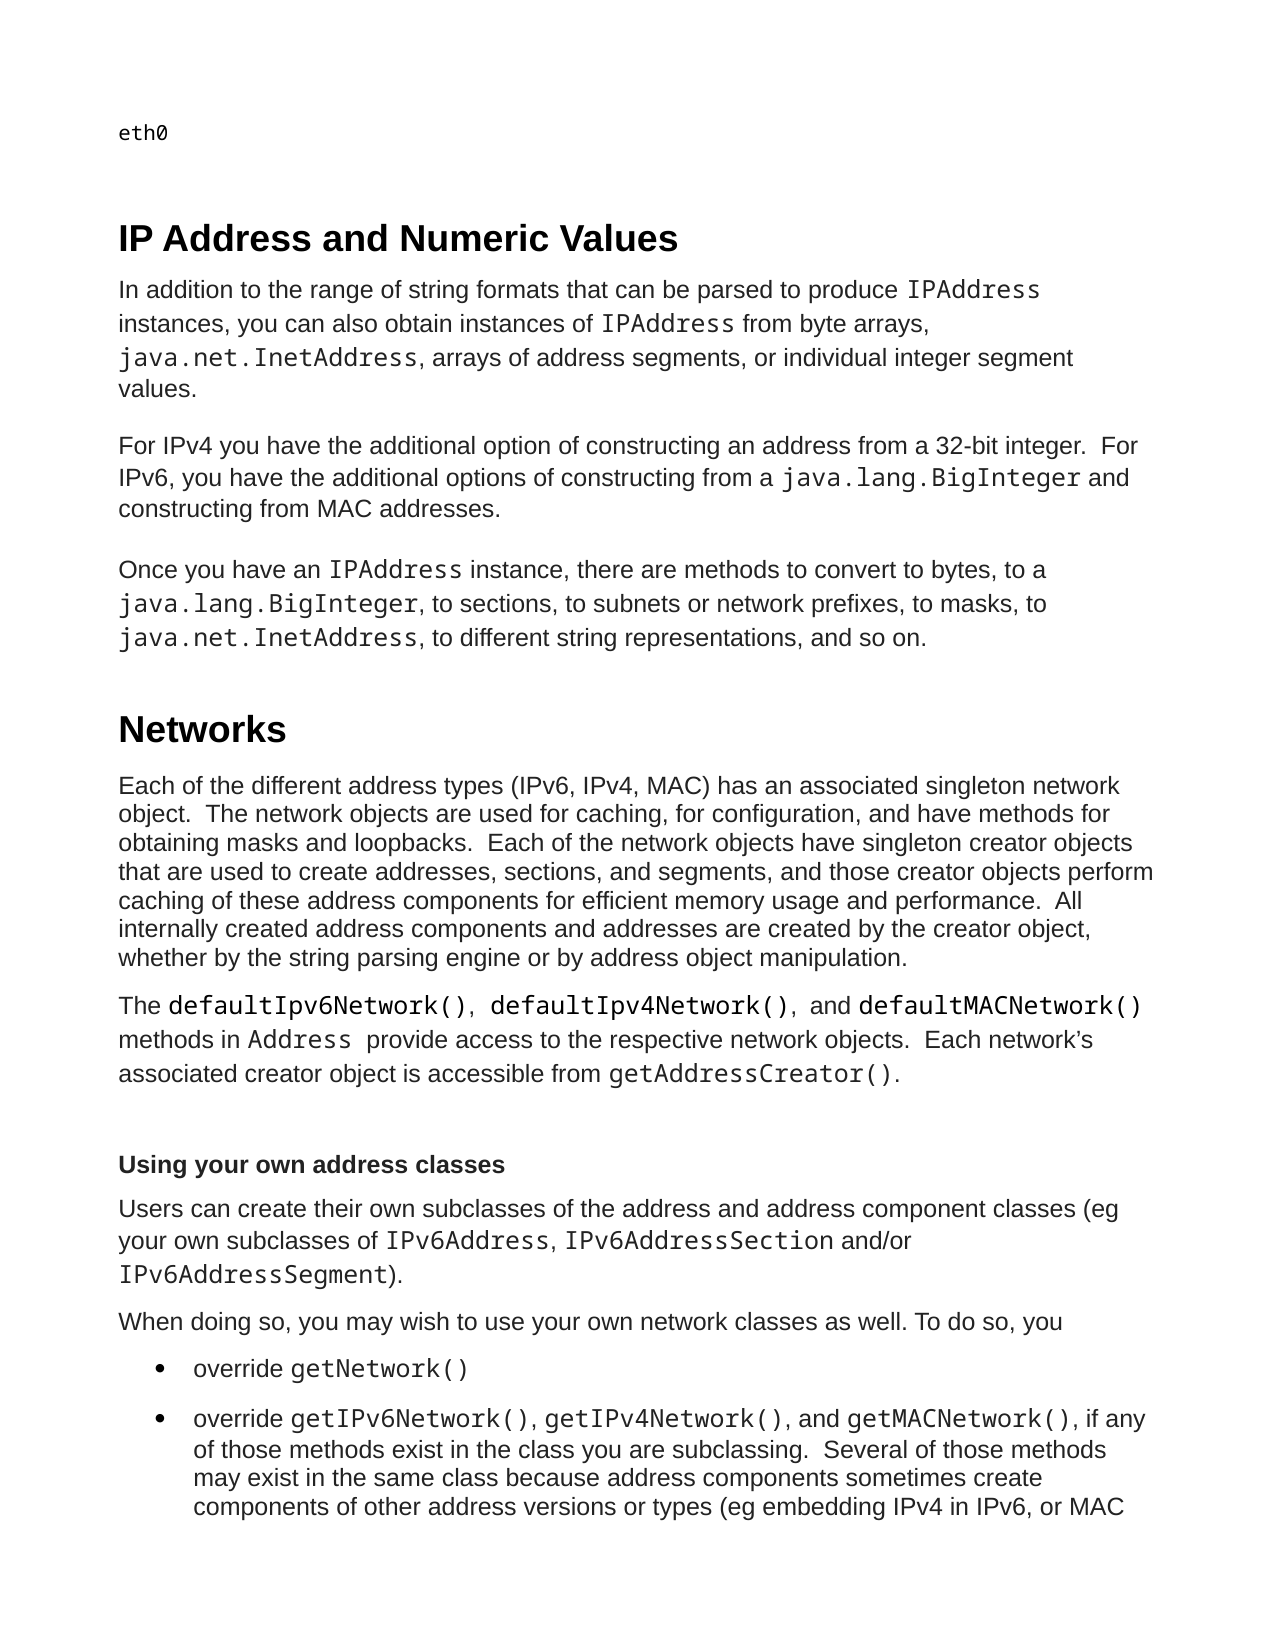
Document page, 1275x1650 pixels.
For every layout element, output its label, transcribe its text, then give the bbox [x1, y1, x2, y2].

list override getNetwork() [156, 1351, 1157, 1385]
text When doing so, you may wish to use your own network classes as well. To do so, you [118, 1307, 1157, 1335]
text Using your own address classes [118, 1150, 1157, 1178]
subtitle Networks [118, 707, 1157, 750]
text The defaultIpv6Network(), defaultIpv4Network(), and defaultMACNetwork() methods in Address provide access to the respective network objects. Each network’s associated creator object is accessible from getAddressCreator(). [118, 987, 1157, 1090]
list override getIPv6Network(), getIPv4Network(), and getMACNetwork(), if any of those methods exist in the class you are subclassing. Several of those methods may exist in the same class because address components sometimes create components of other address versions or types (eg embedding IPv4 in IPv6, or MAC [156, 1401, 1157, 1521]
text Users can create their own subclasses of the address and address component classes (eg your own subclasses of IPv6Address, IPv6AddressSection and/or IPv6AddressSegment). [118, 1194, 1157, 1291]
text Each of the different address types (IPv6, IPv4, MAC) has an associated singleton network object. The network objects are used for caching, for configuration, and have methods for obtaining masks and loopbacks. Each of the network objects have singleton creator objects that are used to create addresses, sections, and segments, and those creator objects perform caching of these address components for efficient memory usage and performance. All internally created address components and addresses are created by the creator object, whether by the string parsing engine or by address object manipulation. [118, 771, 1157, 972]
text Once you have an IPAddress instance, there are methods to convert to bytes, to a java.lang.BigInteger, to sections, to subnets or network prefixes, to masks, to java.net.InetAddress, to different string representations, and so on. [118, 552, 1157, 654]
text In addition to the range of string formats that can be parsed to produce IPAddress instances, you can also obtain instances of IPAddress from byte arrays, java.net.InetAddress, arrays of address segments, or individual integer segment values. [118, 272, 1157, 402]
subtitle IP Address and Numeric Values [118, 216, 1157, 259]
text For IPv4 you have the additional option of constructing an address from a 32-bit integer. For IPv6, you have the additional options of constructing from a java.lang.BigInteger and constructing from MAC addresses. [118, 431, 1157, 523]
text eth0 [118, 118, 1157, 147]
